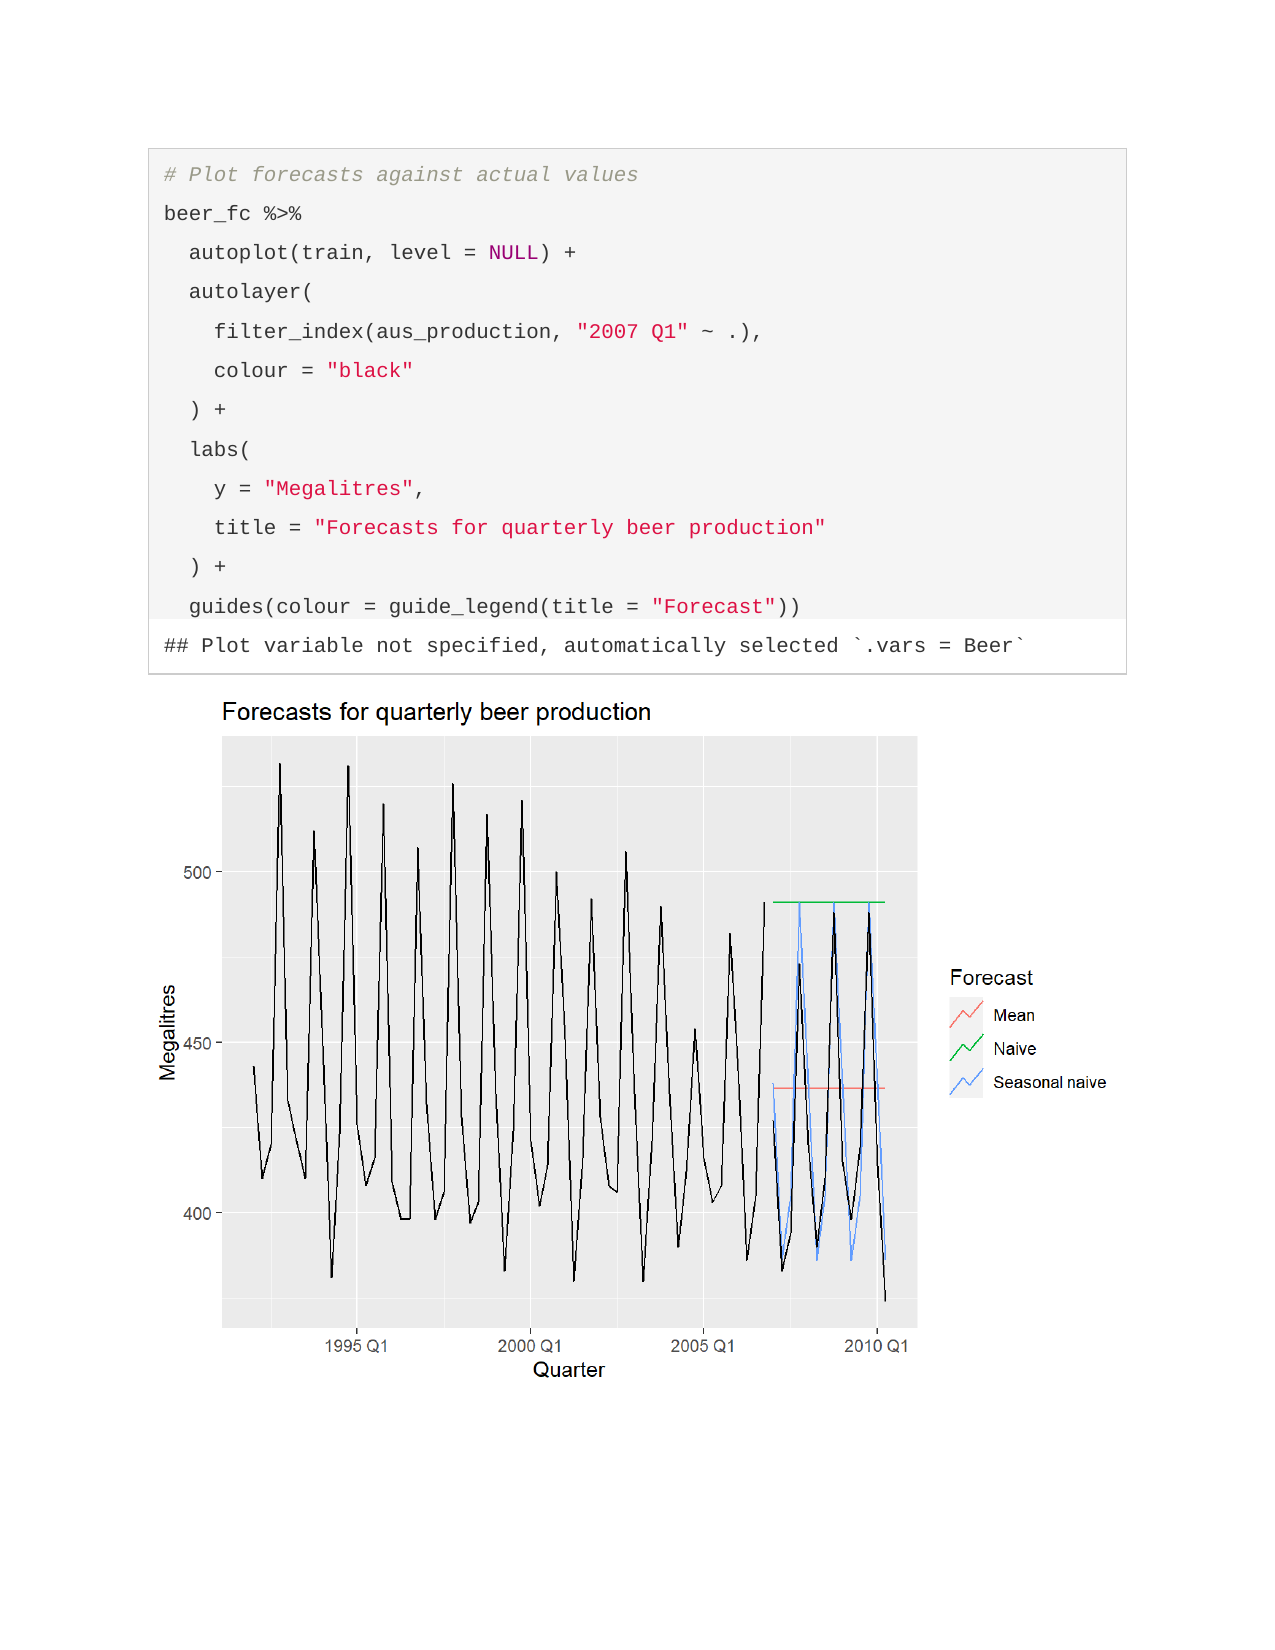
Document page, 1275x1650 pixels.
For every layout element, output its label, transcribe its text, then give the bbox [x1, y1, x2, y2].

text guides(colour = guide_legend(title = "Forecast")) [149, 579, 1126, 619]
text title = "Forecasts for quarterly beer production" [149, 501, 1126, 540]
text ## Plot variable not specified, automatically selected `.vars = Beer` [149, 619, 1126, 673]
text autoplot(train, level = NULL) + [149, 226, 1126, 265]
text labs( [149, 422, 1126, 462]
text colour = "black" [149, 344, 1126, 383]
text beer_fc %>% [149, 187, 1126, 226]
text autolayer( [149, 265, 1126, 305]
text y = "Megalitres", [149, 462, 1126, 501]
text ) + [149, 540, 1126, 579]
text filter_index(aus_production, "2007 Q1" ~ .), [149, 305, 1126, 344]
text # Plot forecasts against actual values [149, 149, 1126, 187]
text ) + [149, 383, 1126, 422]
